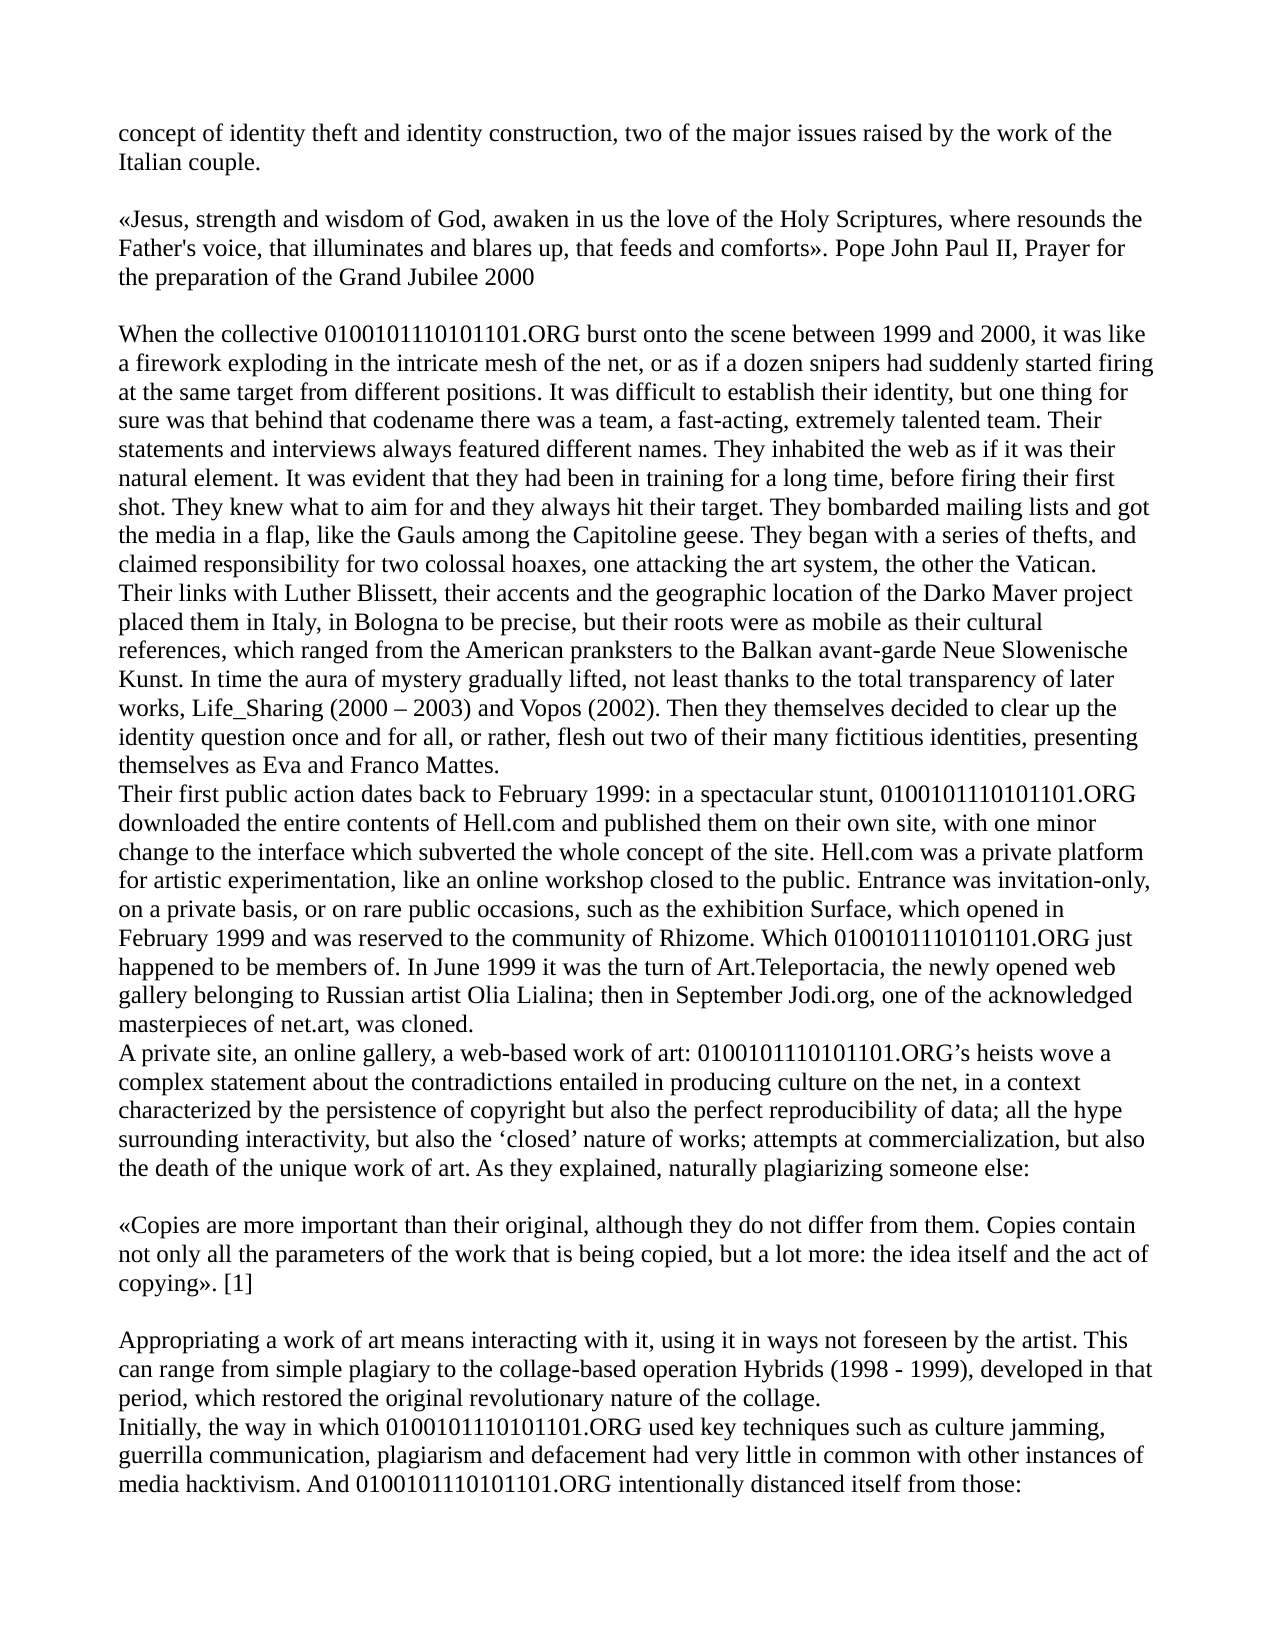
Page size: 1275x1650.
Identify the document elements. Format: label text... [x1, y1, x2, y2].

text Their first public action dates back to February 1999: in a spectacular stunt, 0100101110101101.ORG downloaded the entire contents of Hell.com and published them on their own site, with one minor change to the interface which subverted the whole concept of the site. Hell.com was a private platform for artistic experimentation, like an online workshop closed to the public. Entrance was invitation-only, on a private basis, or on rare public occasions, such as the exhibition Surface, which opened in February 1999 and was reserved to the community of Rhizome. Which 0100101110101101.ORG just happened to be members of. In June 1999 it was the turn of Art.Teleportacia, the newly opened web gallery belonging to Russian artist Olia Lialina; then in September Jodi.org, one of the acknowledged masterpieces of net.art, was cloned. [118, 779, 1157, 1038]
text Initially, the way in which 0100101110101101.ORG used key techniques such as culture jamming, guerrilla communication, plagiarism and defacement had very little in common with other instances of media hacktivism. And 0100101110101101.ORG intentionally distanced itself from those: [118, 1412, 1157, 1498]
text concept of identity theft and identity construction, two of the major issues raised by the work of the Italian couple. [118, 118, 1157, 176]
text «Jesus, strength and wisdom of God, awaken in us the love of the Holy Scriptures, where resounds the Father's voice, that illuminates and blares up, that feeds and comforts». Pope John Paul II, Prayer for the preparation of the Grand Jubilee 2000 [118, 204, 1157, 291]
text Appropriating a work of art means interacting with it, using it in ways not foreseen by the artist. This can range from simple plagiary to the collage-based operation Hybrids (1998 - 1999), developed in that period, which restored the original revolutionary nature of the collage. [118, 1326, 1157, 1412]
text A private site, an online gallery, a web-based work of art: 0100101110101101.ORG’s heists wove a complex statement about the contradictions entailed in producing culture on the net, in a context characterized by the persistence of copyright but also the perfect reproducibility of data; all the hype surrounding interactivity, but also the ‘closed’ nature of works; attempts at commercialization, but also the death of the unique work of art. As they explained, naturally plagiarizing someone else: [118, 1038, 1157, 1182]
text «Copies are more important than their original, although they do not differ from them. Copies contain not only all the parameters of the work that is being copied, but a lot more: the idea itself and the act of copying». [1] [118, 1211, 1157, 1297]
text When the collective 0100101110101101.ORG burst onto the scene between 1999 and 2000, it was like a firework exploding in the intricate mesh of the net, or as if a dozen snipers had suddenly started firing at the same target from different positions. It was difficult to establish their identity, but one thing for sure was that behind that codename there was a team, a fast-acting, extremely talented team. Their statements and interviews always featured different names. They inhabited the web as if it was their natural element. It was evident that they had been in training for a long time, before firing their first shot. They knew what to aim for and they always hit their target. They bombarded mailing lists and got the media in a flap, like the Gauls among the Capitoline geese. They began with a series of thefts, and claimed responsibility for two colossal hoaxes, one attacking the art system, the other the Vatican. Their links with Luther Blissett, their accents and the geographic location of the Darko Maver project placed them in Italy, in Bologna to be precise, but their roots were as mobile as their cultural references, which ranged from the American pranksters to the Balkan avant-garde Neue Slowenische Kunst. In time the aura of mystery gradually lifted, not least thanks to the total transparency of later works, Life_Sharing (2000 – 2003) and Vopos (2002). Then they themselves decided to clear up the identity question once and for all, or rather, flesh out two of their many fictitious identities, presenting themselves as Eva and Franco Mattes. [118, 319, 1157, 779]
